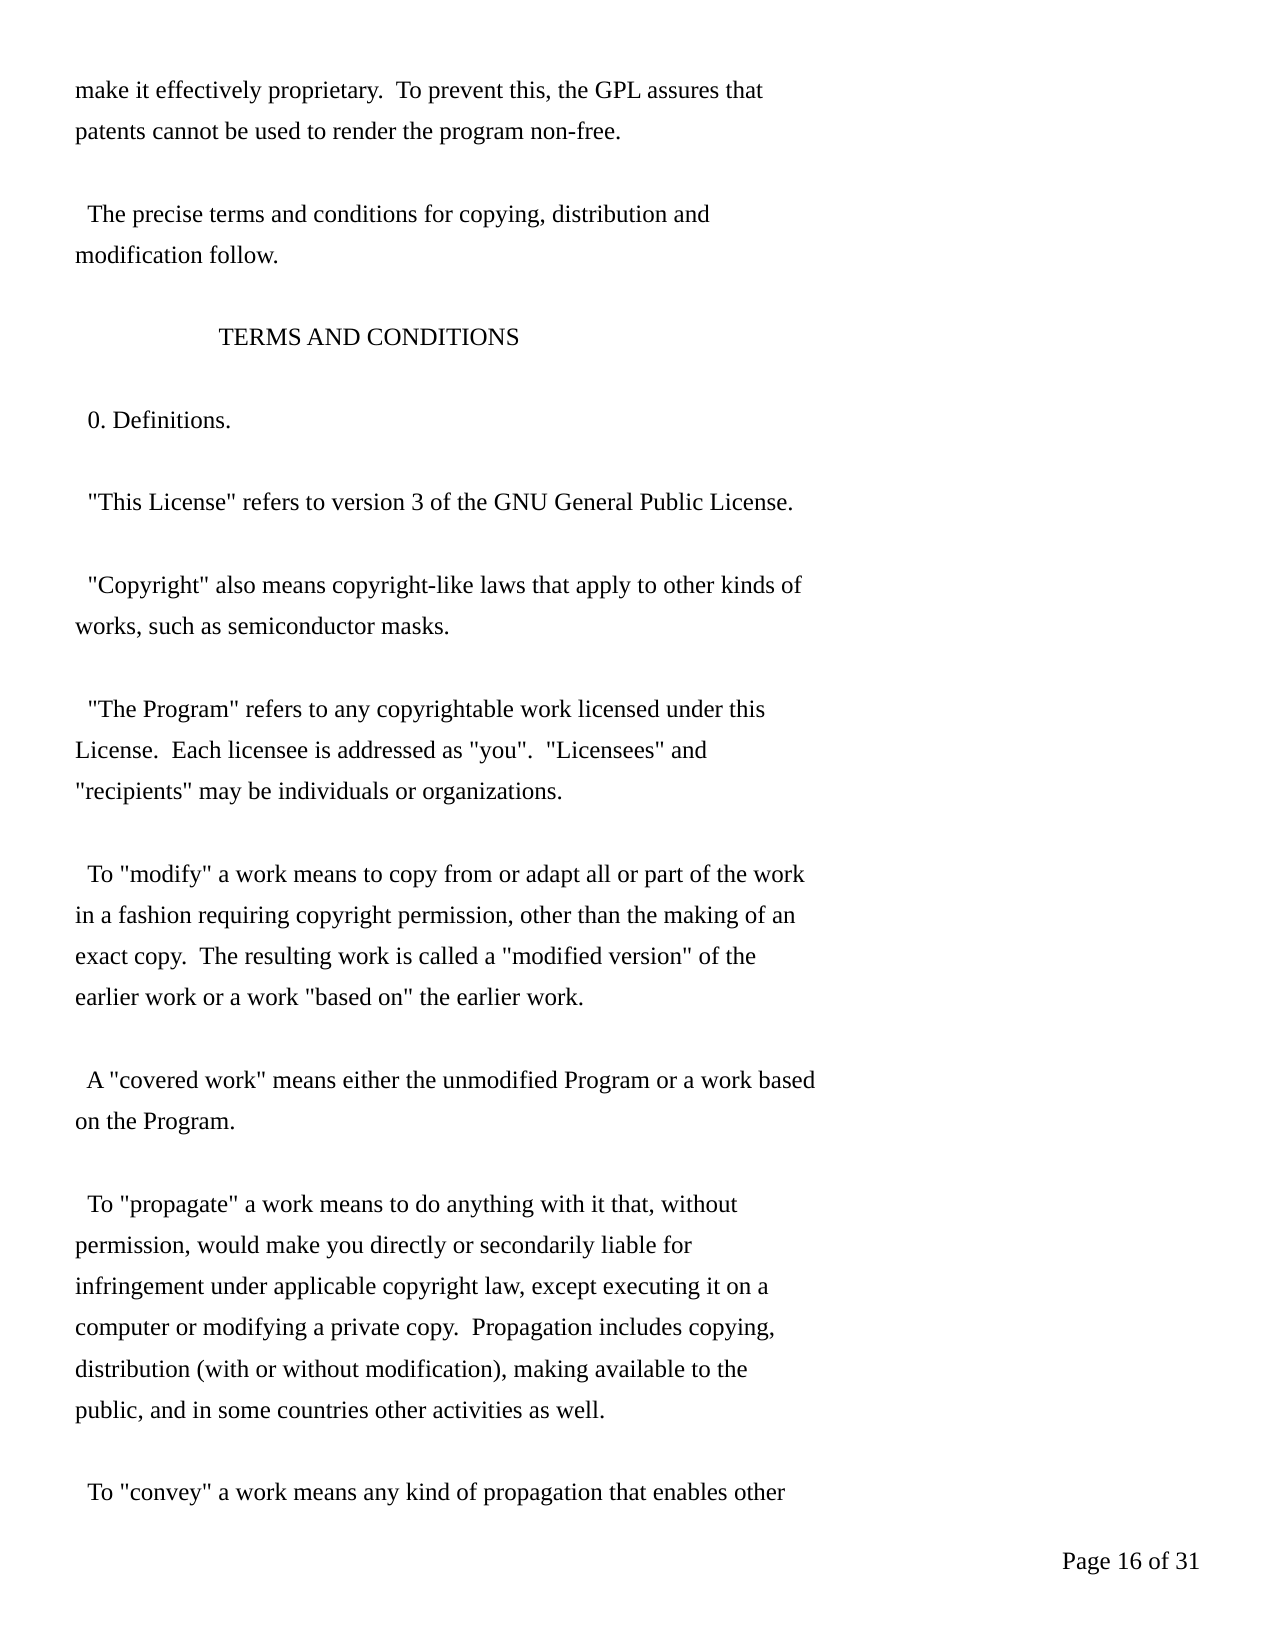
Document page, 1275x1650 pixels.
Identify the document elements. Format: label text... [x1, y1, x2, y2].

text To "modify" a work means to copy from or adapt all or part of the work [75, 859, 1200, 887]
text 0. Definitions. [75, 405, 1200, 434]
text modification follow. [75, 240, 1200, 269]
text make it effectively proprietary. To prevent this, the GPL assures that [75, 75, 1200, 104]
text To "convey" a work means any kind of propagation that enables other [75, 1477, 1200, 1506]
text on the Program. [75, 1106, 1200, 1135]
text permission, would make you directly or secondarily liable for [75, 1230, 1200, 1259]
text exact copy. The resulting work is called a "modified version" of the [75, 941, 1200, 970]
text License. Each licensee is addressed as "you". "Licensees" and [75, 735, 1200, 764]
text To "propagate" a work means to do anything with it that, without [75, 1189, 1200, 1217]
text "recipients" may be individuals or organizations. [75, 776, 1200, 805]
text "Copyright" also means copyright-like laws that apply to other kinds of [75, 570, 1200, 599]
text works, such as semiconductor masks. [75, 611, 1200, 640]
text in a fashion requiring copyright permission, other than the making of an [75, 900, 1200, 929]
text computer or modifying a private copy. Propagation includes copying, [75, 1312, 1200, 1341]
text distribution (with or without modification), making available to the [75, 1354, 1200, 1382]
text "The Program" refers to any copyrightable work licensed under this [75, 694, 1200, 722]
text The precise terms and conditions for copying, distribution and [75, 199, 1200, 227]
text public, and in some countries other activities as well. [75, 1395, 1200, 1424]
text "This License" refers to version 3 of the GNU General Public License. [75, 487, 1200, 516]
text A "covered work" means either the unmodified Program or a work based [75, 1065, 1200, 1094]
text patents cannot be used to render the program non-free. [75, 116, 1200, 145]
text TERMS AND CONDITIONS [75, 322, 1200, 351]
text infringement under applicable copyright law, except executing it on a [75, 1271, 1200, 1300]
text earlier work or a work "based on" the earlier work. [75, 982, 1200, 1011]
